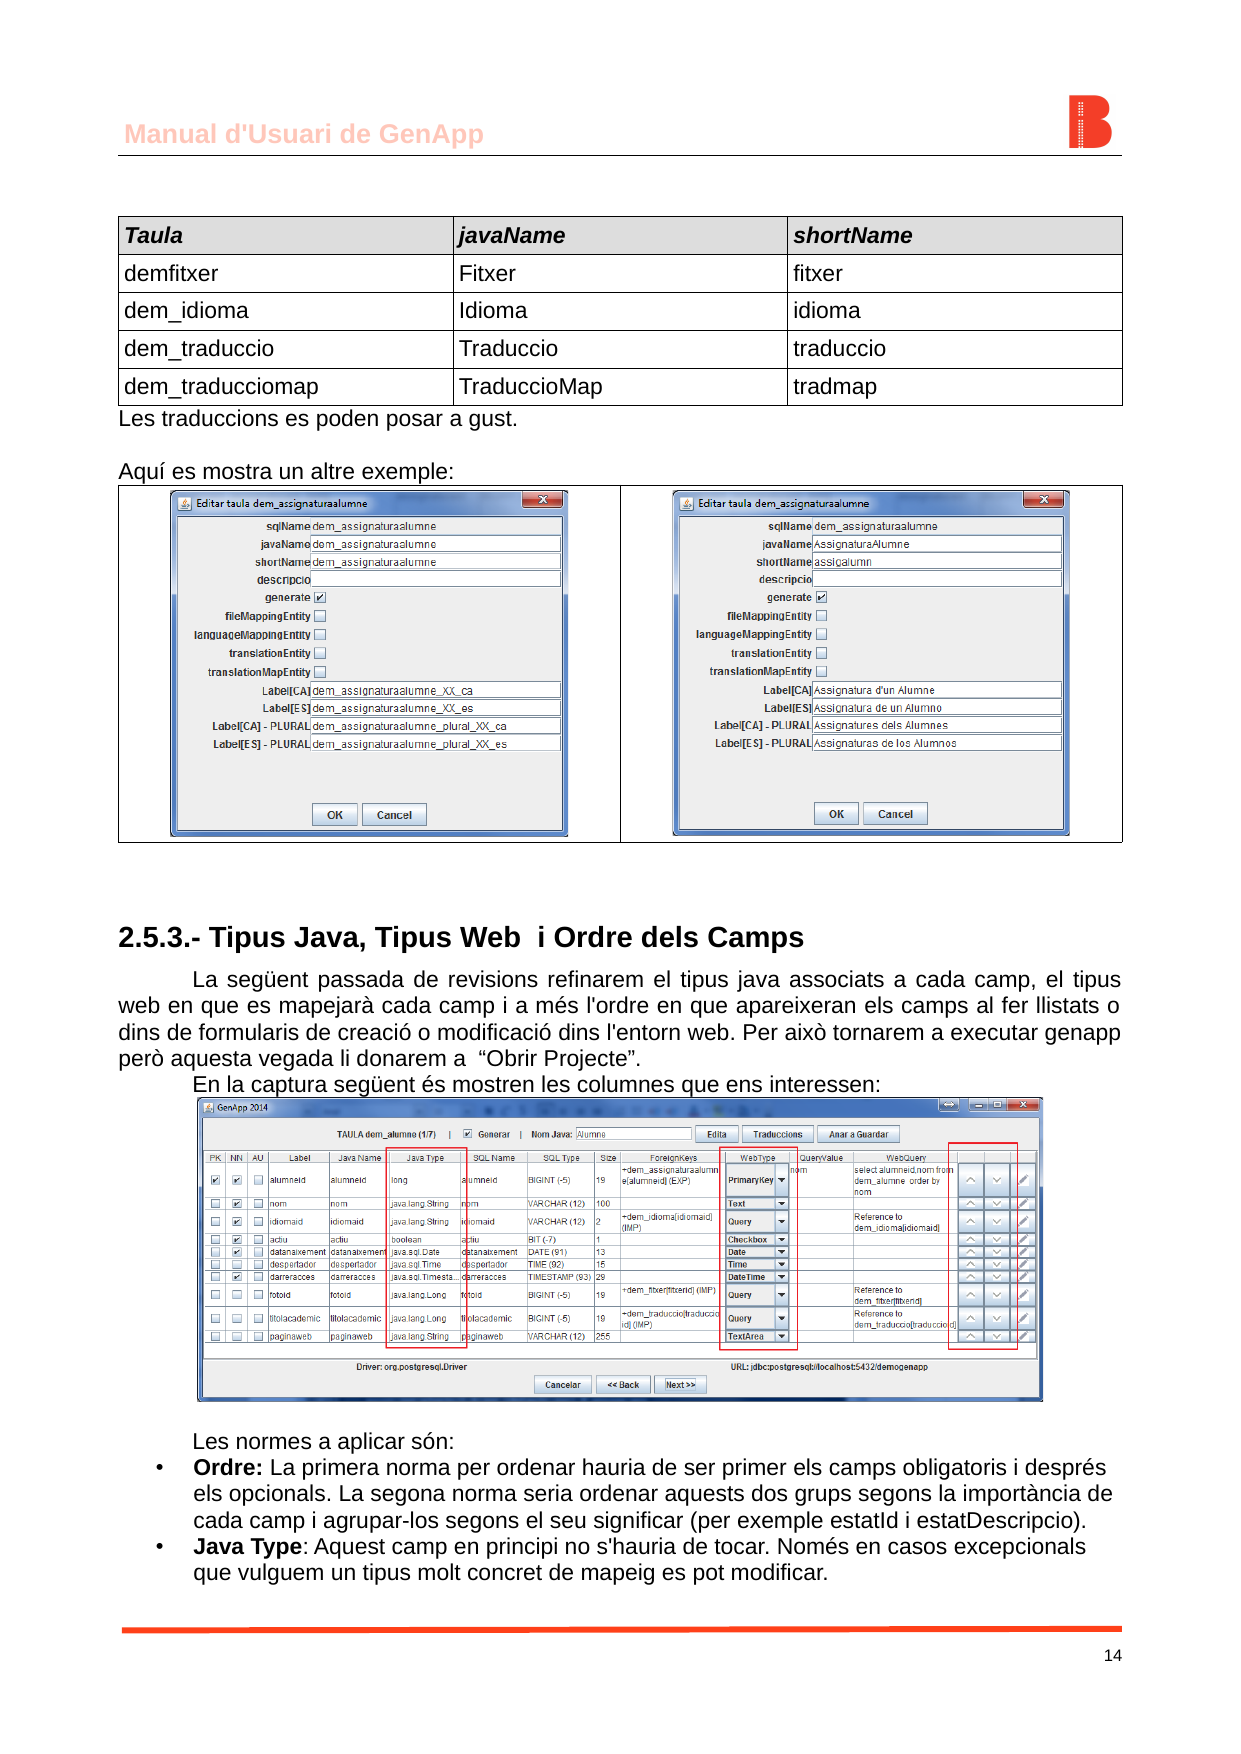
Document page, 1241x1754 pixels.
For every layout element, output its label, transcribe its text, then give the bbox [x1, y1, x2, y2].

text Aquí es mostra un altre exemple: [118, 458, 1122, 484]
table_header [119, 486, 620, 842]
table_cell traduccio [788, 331, 1122, 367]
picture [672, 490, 1070, 836]
list Java Type: Aquest camp en principi no s'hauria de tocar. Només en casos excepcionals que vulguem un tipus molt concret de mapeig es pot modificar. [156, 1533, 1122, 1586]
table_header Taula [119, 217, 453, 254]
table_cell idioma [788, 293, 1122, 329]
table_cell Idioma [454, 293, 787, 329]
table_cell dem_idioma [119, 293, 453, 329]
text Les normes a aplicar són: [118, 1428, 1122, 1454]
list Ordre: La primera norma per ordenar hauria de ser primer els camps obligatoris i després els opcionals. La segona norma seria ordenar aquests dos grups segons la importància de cada camp i agrupar-los segons el seu significar (per exemple estatId i estatDescripcio). [156, 1454, 1122, 1533]
table_cell dem_traducciomap [119, 369, 453, 405]
picture [170, 490, 569, 837]
table_cell tradmap [788, 369, 1122, 405]
text En la captura següent és mostren les columnes que ens interessen: [118, 1071, 1122, 1098]
table_cell TraduccioMap [454, 369, 787, 405]
text Les traduccions es poden posar a gust. [118, 406, 1122, 432]
table_cell fitxer [788, 255, 1122, 292]
subtitle Tipus Java, Tipus Web i Ordre dels Camps [118, 920, 1122, 953]
table_header [621, 486, 1122, 842]
table_cell dem_traduccio [119, 331, 453, 367]
picture [1063, 94, 1117, 150]
table_header javaName [454, 217, 787, 254]
table_cell Fitxer [454, 255, 787, 292]
table_cell demfitxer [119, 255, 453, 292]
picture [197, 1097, 1044, 1402]
table_header shortName [788, 217, 1122, 254]
table_cell Traduccio [454, 331, 787, 367]
text La següent passada de revisions refinarem el tipus java associats a cada camp, el tipus web en que es mapejarà cada camp i a més l'ordre en que apareixeran els camps al fer llistats o dins de formularis de creació o modificació dins l'entorn web. Per això tornarem a executar genapp però aquesta vegada li donarem a “Obrir Projecte”. [118, 966, 1122, 1071]
